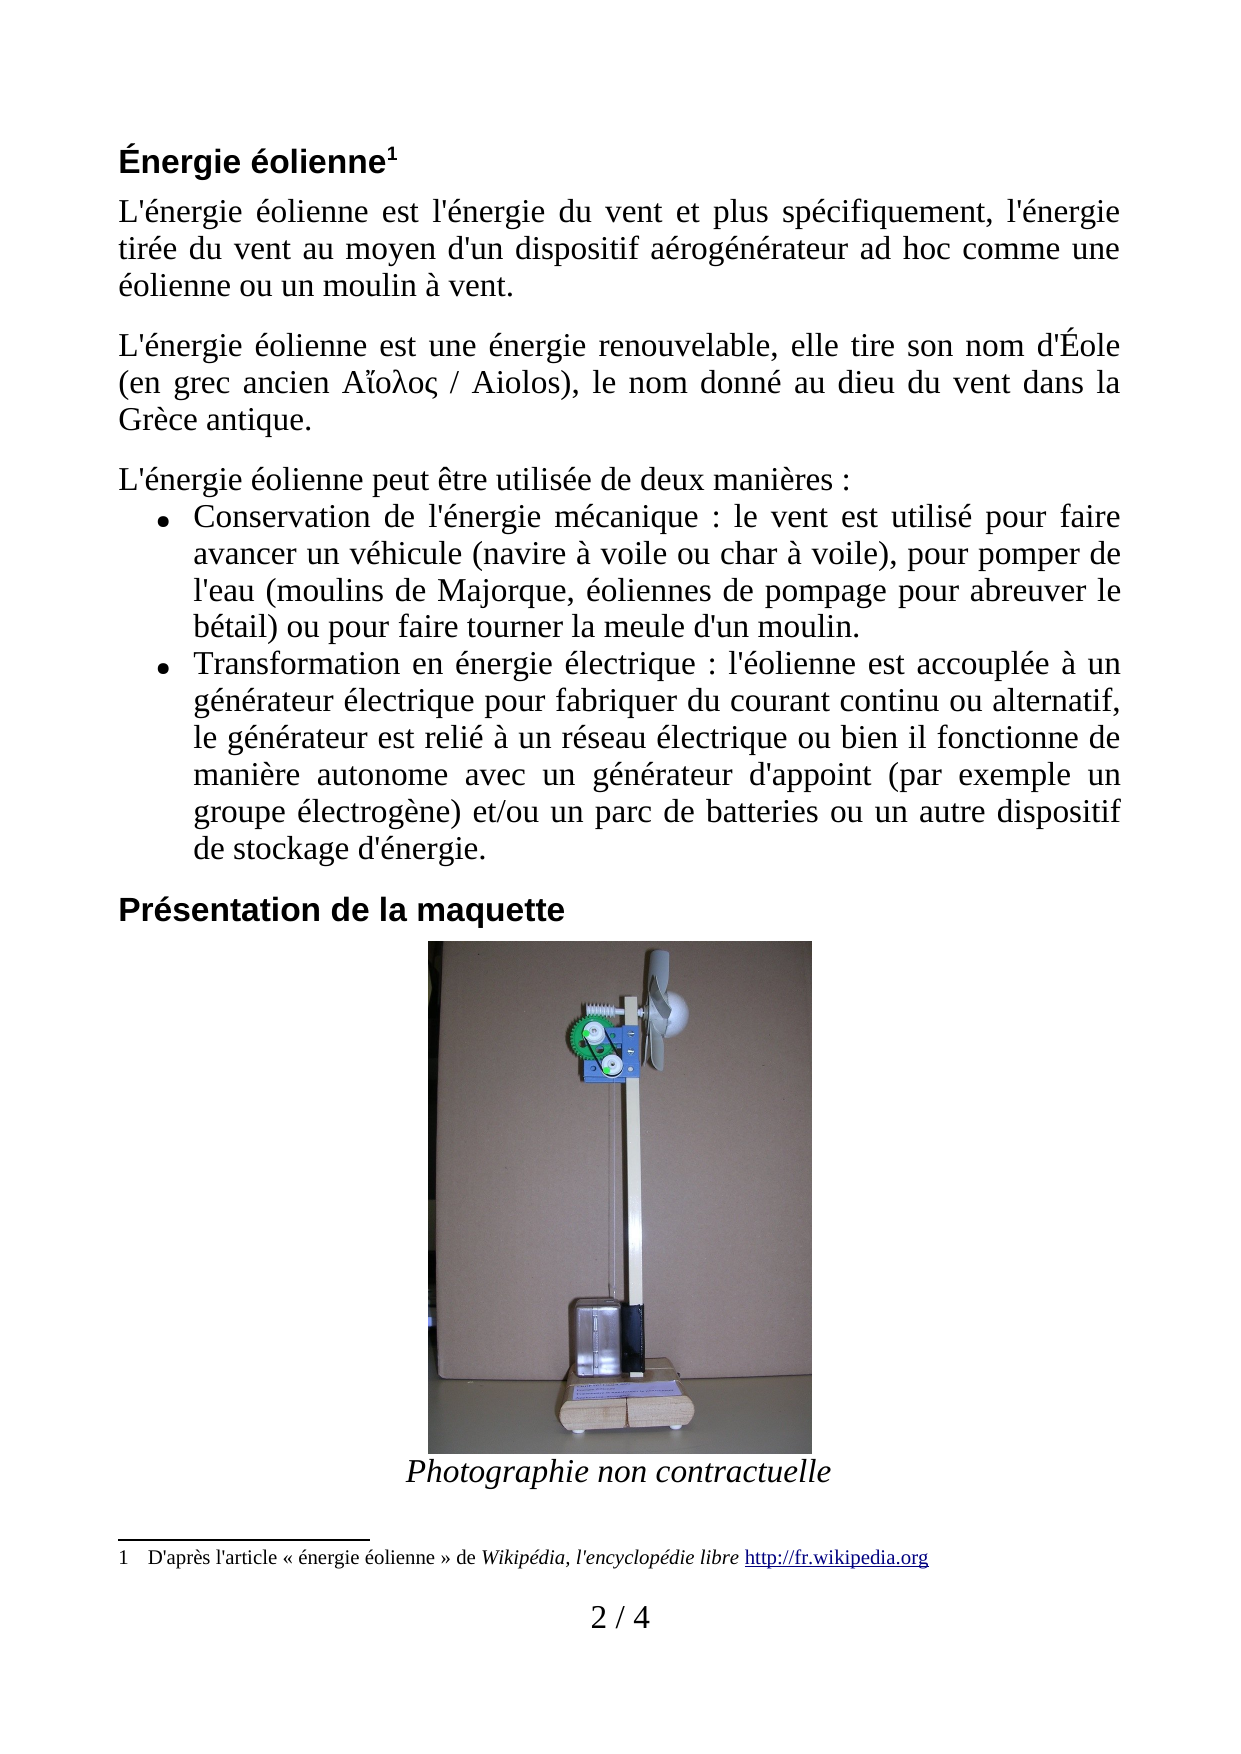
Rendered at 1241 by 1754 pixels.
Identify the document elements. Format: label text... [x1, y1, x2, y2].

text L'énergie éolienne est une énergie renouvelable, elle tire son nom d'Éole (en grec ancien Αἴολος / Aiolos), le nom donné au dieu du vent dans la Grèce antique. [118, 327, 1122, 437]
subtitle Énergie éolienne [118, 143, 1122, 181]
list Transformation en énergie électrique : l'éolienne est accouplée à un générateur électrique pour fabriquer du courant continu ou alternatif, le générateur est relié à un réseau électrique ou bien il fonctionne de manière autonome avec un générateur d'appoint (par exemple un groupe électrogène) et/ou un parc de batteries ou un autre dispositif de stockage d'énergie. [156, 645, 1122, 866]
text Photographie non contractuelle [118, 941, 1122, 1490]
subtitle Présentation de la maquette [118, 891, 1122, 929]
text L'énergie éolienne est l'énergie du vent et plus spécifiquement, l'énergie tirée du vent au moyen d'un dispositif aérogénérateur ad hoc comme une éolienne ou un moulin à vent. [118, 193, 1122, 304]
list Conservation de l'énergie mécanique : le vent est utilisé pour faire avancer un véhicule (navire à voile ou char à voile), pour pomper de l'eau (moulins de Majorque, éoliennes de pompage pour abreuver le bétail) ou pour faire tourner la meule d'un moulin. [156, 497, 1122, 645]
text L'énergie éolienne peut être utilisée de deux manières : [118, 461, 1122, 497]
text D'après l'article « énergie éolienne » de Wikipédia, l'encyclopédie libre http://fr.wikipedia.org [118, 1546, 1122, 1569]
picture [428, 941, 812, 1454]
